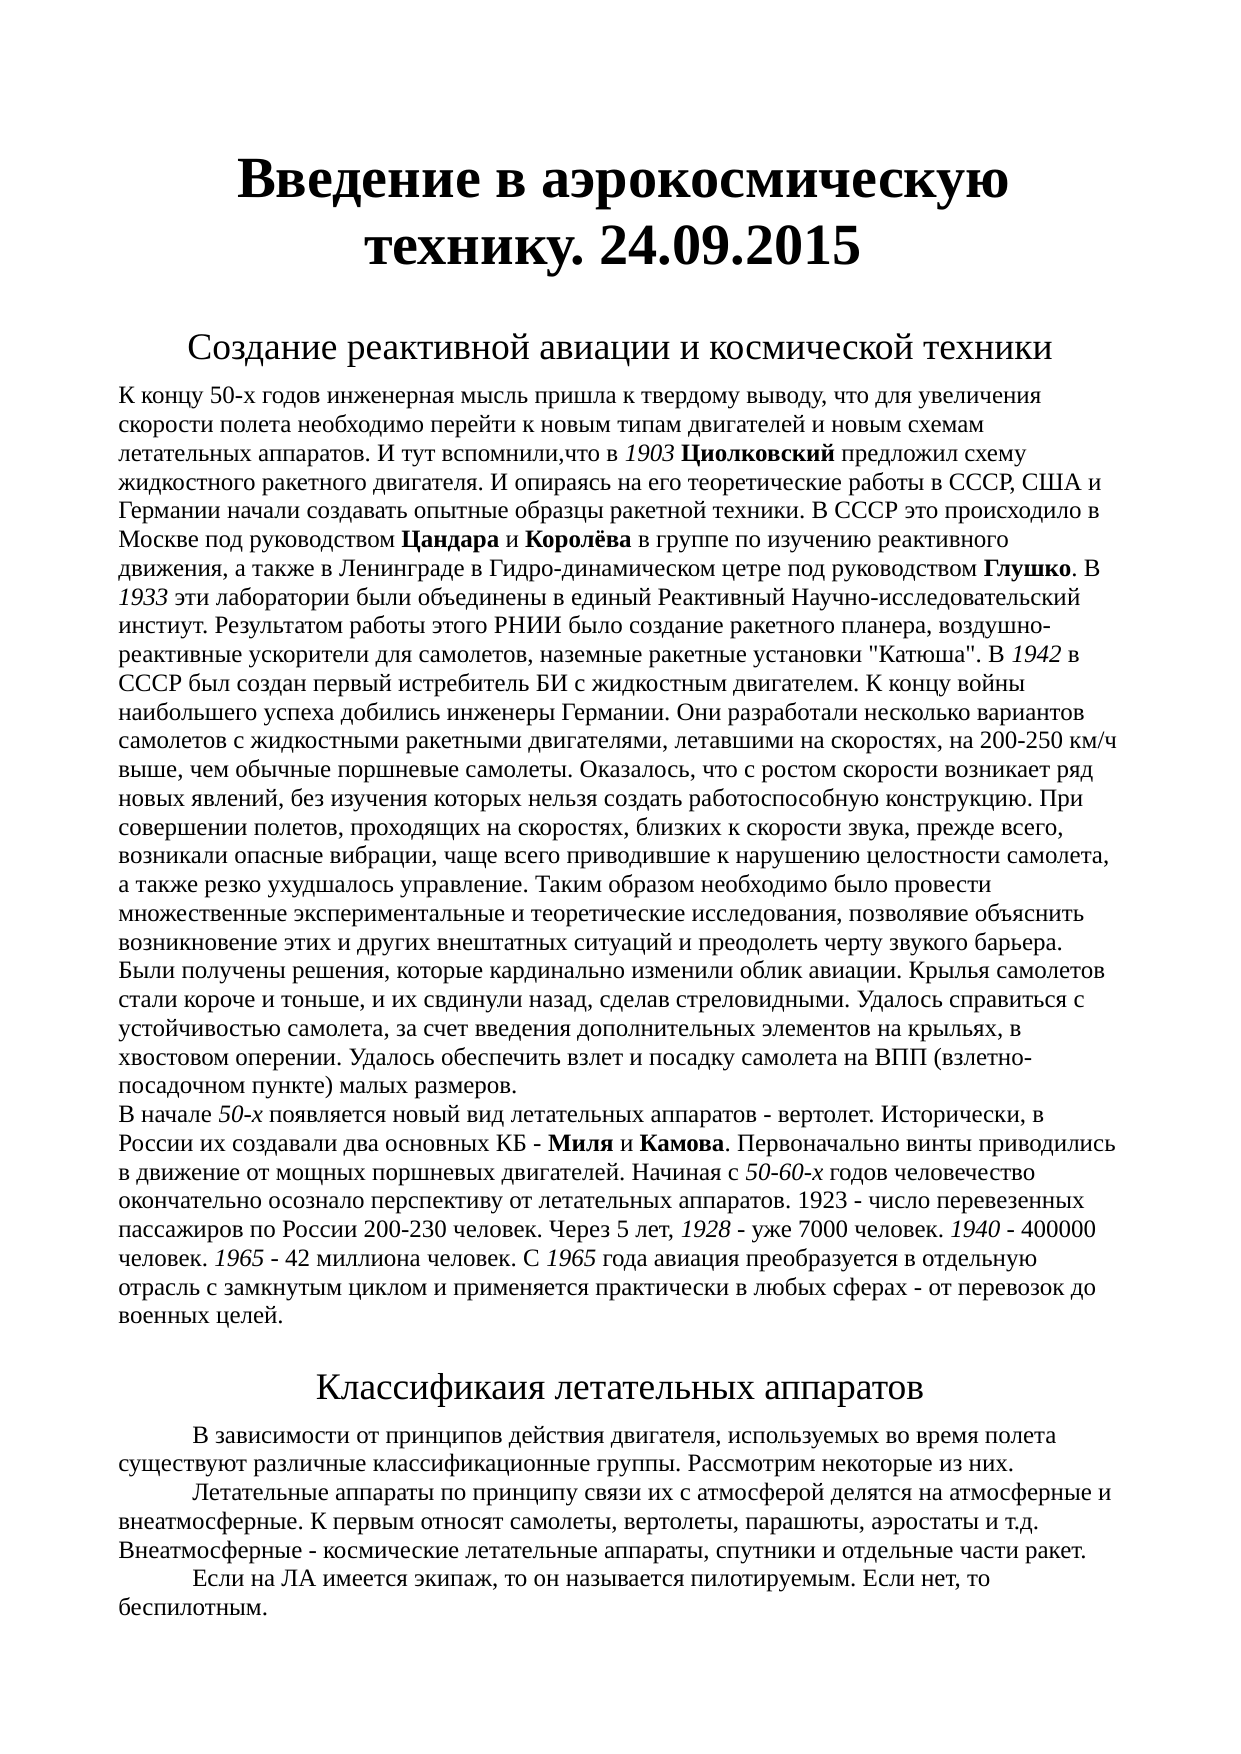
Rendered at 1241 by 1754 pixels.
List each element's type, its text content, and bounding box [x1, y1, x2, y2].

text Летательные аппараты по принципу связи их с атмосферой делятся на атмосферные и внеатмосферные. К первым относят самолеты, вертолеты, парашюты, аэростаты и т.д. Внеатмосферные - космические летательные аппараты, спутники и отдельные части ракет. [118, 1477, 1122, 1563]
text Если на ЛА имеется экипаж, то он называется пилотируемым. Если нет, то беспилотным. [118, 1563, 1122, 1621]
subtitle Классификаия летательных аппаратов [118, 1364, 1122, 1407]
text В начале 50-х появляется новый вид летательных аппаратов - вертолет. Исторически, в России их создавали два основных КБ - Миля и Камова. Первоначально винты приводились в движение от мощных поршневых двигателей. Начиная с 50-60-х годов человечество окончательно осознало перспективу от летательных аппаратов. 1923 - число перевезенных пассажиров по России 200-230 человек. Через 5 лет, 1928 - уже 7000 человек. 1940 - 400000 человек. 1965 - 42 миллиона человек. С 1965 года авиация преобразуется в отдельную отрасль с замкнутым циклом и применяется практически в любых сферах - от перевозок до военных целей. [118, 1099, 1122, 1329]
text В зависимости от принципов действия двигателя, используемых во время полета существуют различные классификационные группы. Рассмотрим некоторые из них. [118, 1420, 1122, 1477]
title Введение в аэрокосмическую технику. 24.09.2015 [118, 143, 1122, 277]
text К концу 50-х годов инженерная мысль пришла к твердому выводу, что для увеличения скорости полета необходимо перейти к новым типам двигателей и новым схемам летательных аппаратов. И тут вспомнили,что в 1903 Циолковский предложил схему жидкостного ракетного двигателя. И опираясь на его теоретические работы в СССР, США и Германии начали создавать опытные образцы ракетной техники. В СССР это происходило в Москве под руководством Цандара и Королёва в группе по изучению реактивного движения, а также в Ленинграде в Гидро-динамическом цетре под руководством Глушко. В 1933 эти лаборатории были объединены в единый Реактивный Научно-исследовательский инстиут. Результатом работы этого РНИИ было создание ракетного планера, воздушно-реактивные ускорители для самолетов, наземные ракетные установки "Катюша". В 1942 в СССР был создан первый истребитель БИ с жидкостным двигателем. К концу войны наибольшего успеха добились инженеры Германии. Они разработали несколько вариантов самолетов с жидкостными ракетными двигателями, летавшими на скоростях, на 200-250 км/ч выше, чем обычные поршневые самолеты. Оказалось, что с ростом скорости возникает ряд новых явлений, без изучения которых нельзя создать работоспособную конструкцию. При совершении полетов, проходящих на скоростях, близких к скорости звука, прежде всего, возникали опасные вибрации, чаще всего приводившие к нарушению целостности самолета, а также резко ухудшалось управление. Таким образом необходимо было провести множественные экспериментальные и теоретические исследования, позволявие объяснить возникновение этих и других внештатных ситуаций и преодолеть черту звукого барьера. Были получены решения, которые кардинально изменили облик авиации. Крылья самолетов стали короче и тоньше, и их свдинули назад, сделав стреловидными. Удалось справиться с устойчивостью самолета, за счет введения дополнительных элементов на крыльях, в хвостовом оперении. Удалось обеспечить взлет и посадку самолета на ВПП (взлетно-посадочном пункте) малых размеров. [118, 380, 1122, 1099]
subtitle Создание реактивной авиации и космической техники [118, 325, 1122, 368]
